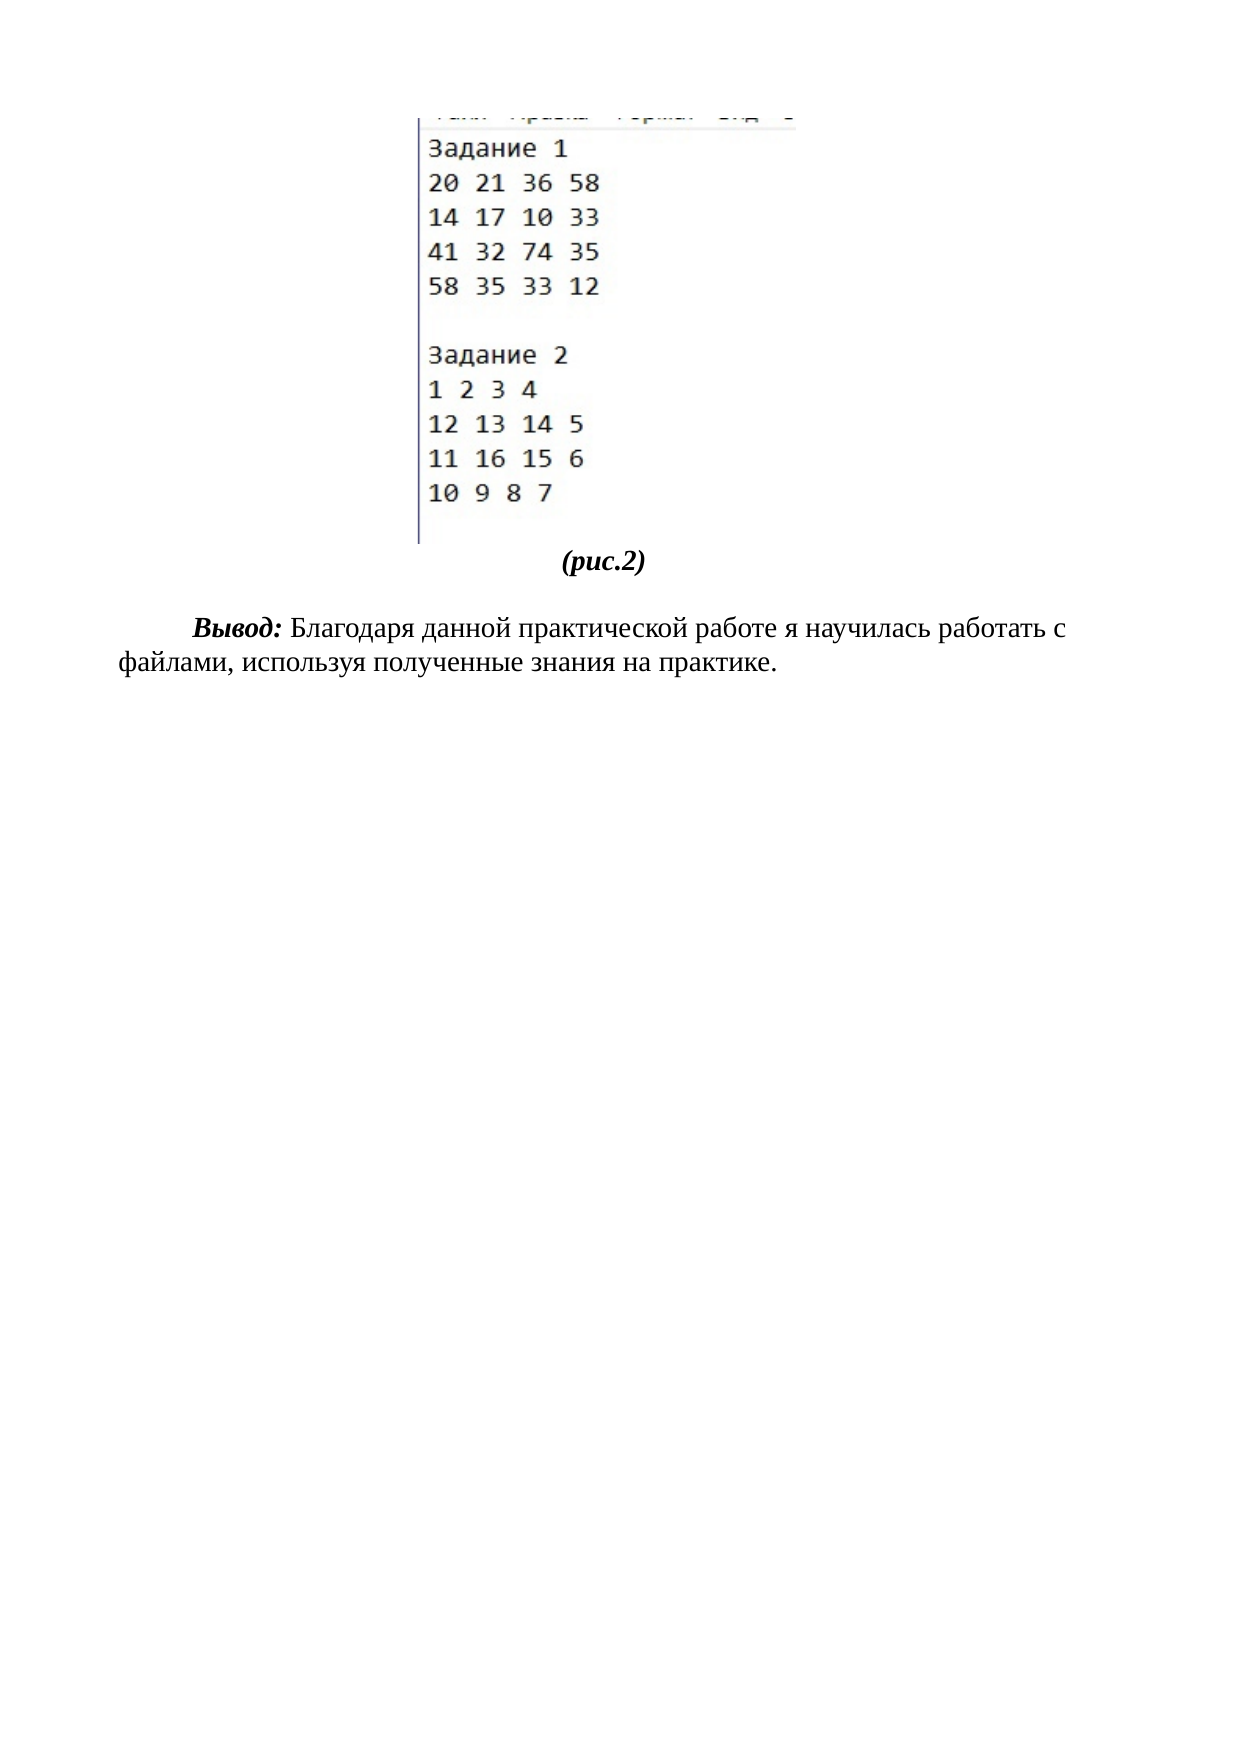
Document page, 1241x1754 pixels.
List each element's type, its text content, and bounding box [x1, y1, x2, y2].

text Вывод: Благодаря данной практической работе я научилась работать с файлами, используя полученные знания на практике. [118, 610, 1122, 677]
text (рис.2) [118, 118, 1122, 577]
picture [417, 118, 796, 544]
